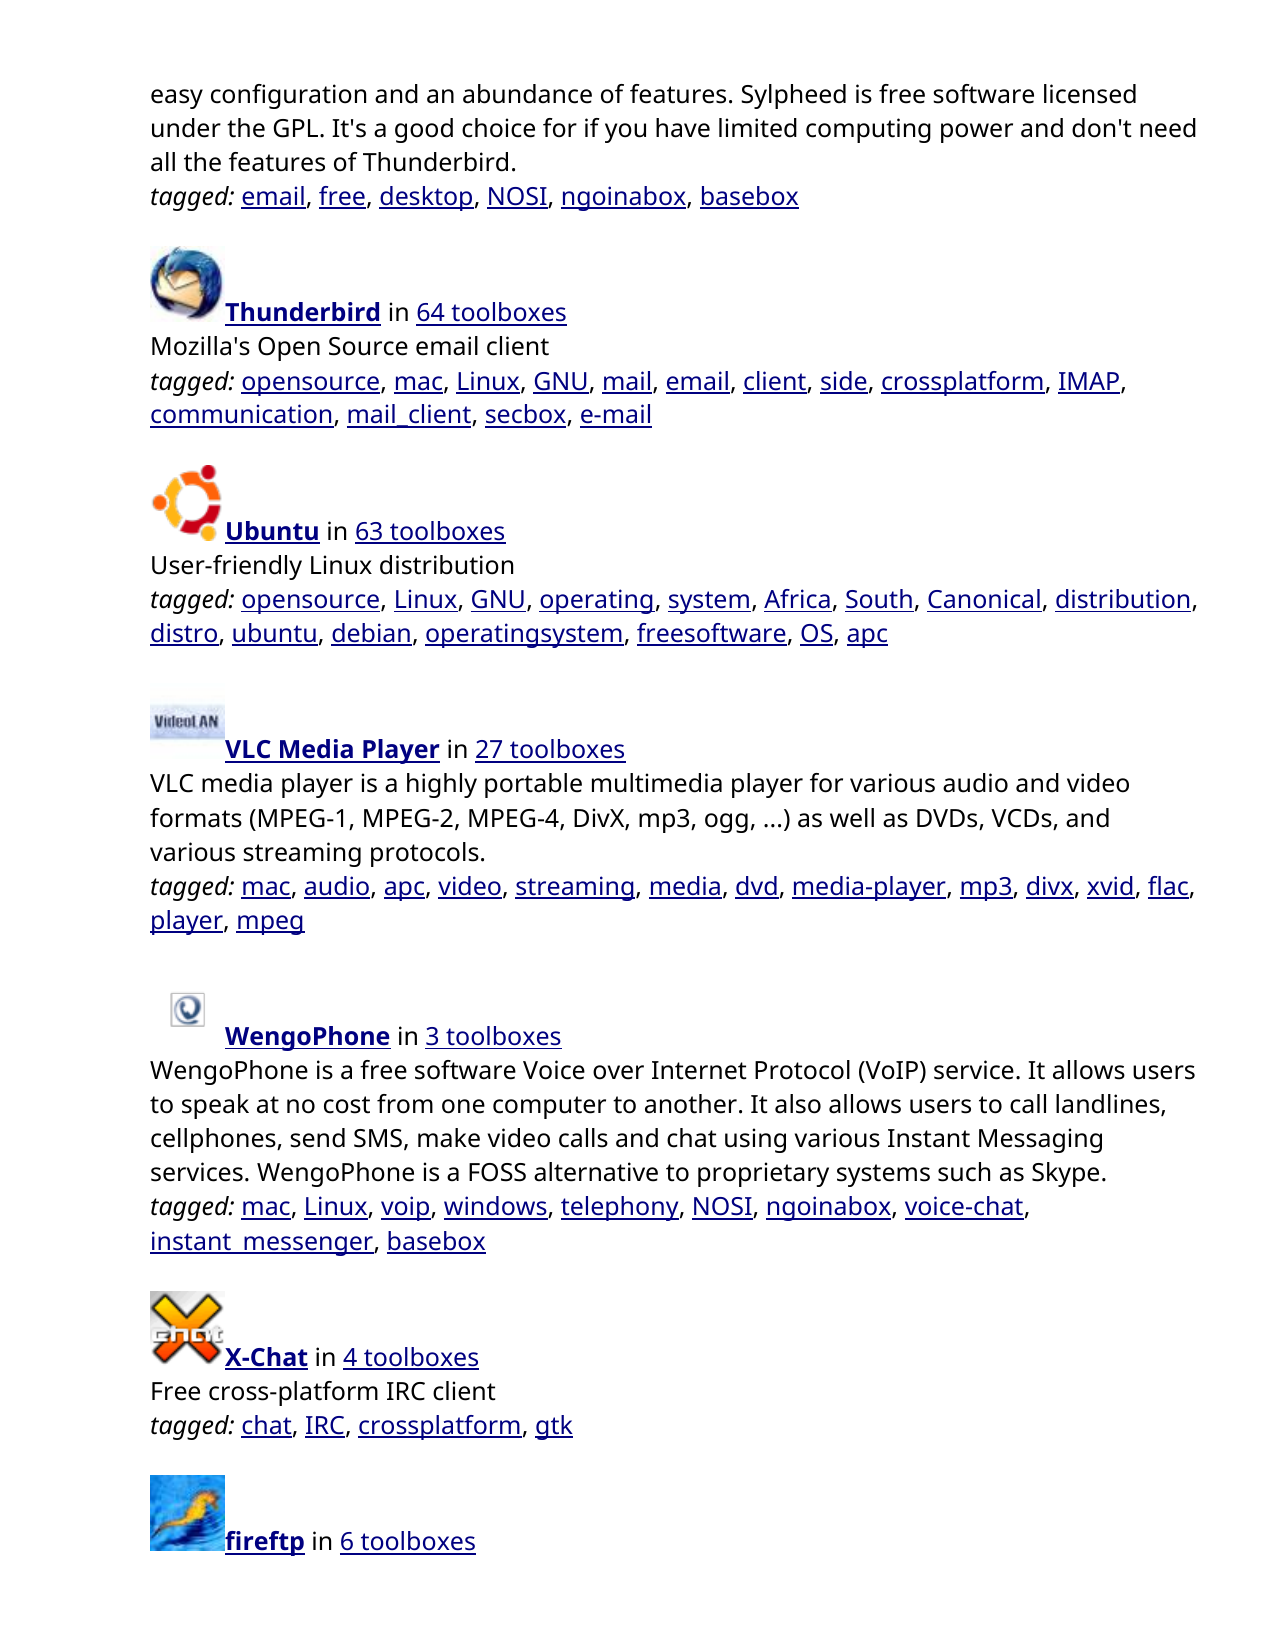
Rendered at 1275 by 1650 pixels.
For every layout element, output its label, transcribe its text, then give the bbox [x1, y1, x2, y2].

text tagged: mac, audio, apc, video, streaming, media, dvd, media-player, mp3, divx, xvid, flac, player, mpeg [150, 868, 1198, 936]
text VLC Media Player in 27 toolboxes [150, 684, 1198, 766]
text WengoPhone in 3 toolboxes [150, 971, 1198, 1053]
text tagged: opensource, Linux, GNU, operating, system, Africa, South, Canonical, distribution, distro, ubuntu, debian, operatingsystem, freesoftware, OS, apc [150, 582, 1198, 650]
picture [150, 683, 225, 759]
picture [150, 246, 225, 322]
text User-friendly Linux distribution [150, 548, 1198, 582]
picture [150, 1475, 225, 1551]
text WengoPhone is a free software Voice over Internet Protocol (VoIP) service. It allows users to speak at no cost from one computer to another. It also allows users to call landlines, cellphones, send SMS, make video calls and chat using various Instant Messaging services. WengoPhone is a FOSS alternative to proprietary systems such as Skype. [150, 1053, 1198, 1189]
text tagged: email, free, desktop, NOSI, ngoinabox, basebox [150, 179, 1198, 213]
text Mozilla's Open Source email client [150, 329, 1198, 363]
text tagged: chat, IRC, crossplatform, gtk [150, 1408, 1198, 1442]
text fireftp in 6 toolboxes [150, 1476, 1198, 1558]
text easy configuration and an abundance of features. Sylpheed is free software licensed under the GPL. It's a good choice for if you have limited computing power and don't need all the features of Thunderbird. [150, 76, 1198, 179]
picture [150, 970, 225, 1046]
text Free cross-platform IRC client [150, 1373, 1198, 1408]
text X-Chat in 4 toolboxes [150, 1291, 1198, 1373]
text VLC media player is a highly portable multimedia player for various audio and video formats (MPEG-1, MPEG-2, MPEG-4, DivX, mp3, ogg, ...) as well as DVDs, VCDs, and various streaming protocols. [150, 766, 1198, 868]
text Thunderbird in 64 toolboxes [150, 247, 1198, 329]
picture [150, 1291, 225, 1367]
picture [150, 465, 225, 541]
text tagged: opensource, mac, Linux, GNU, mail, email, client, side, crossplatform, IMAP, communication, mail_client, secbox, e-mail [150, 363, 1198, 431]
text tagged: mac, Linux, voip, windows, telephony, NOSI, ngoinabox, voice-chat, instant_messenger, basebox [150, 1189, 1198, 1257]
text Ubuntu in 63 toolboxes [150, 465, 1198, 548]
